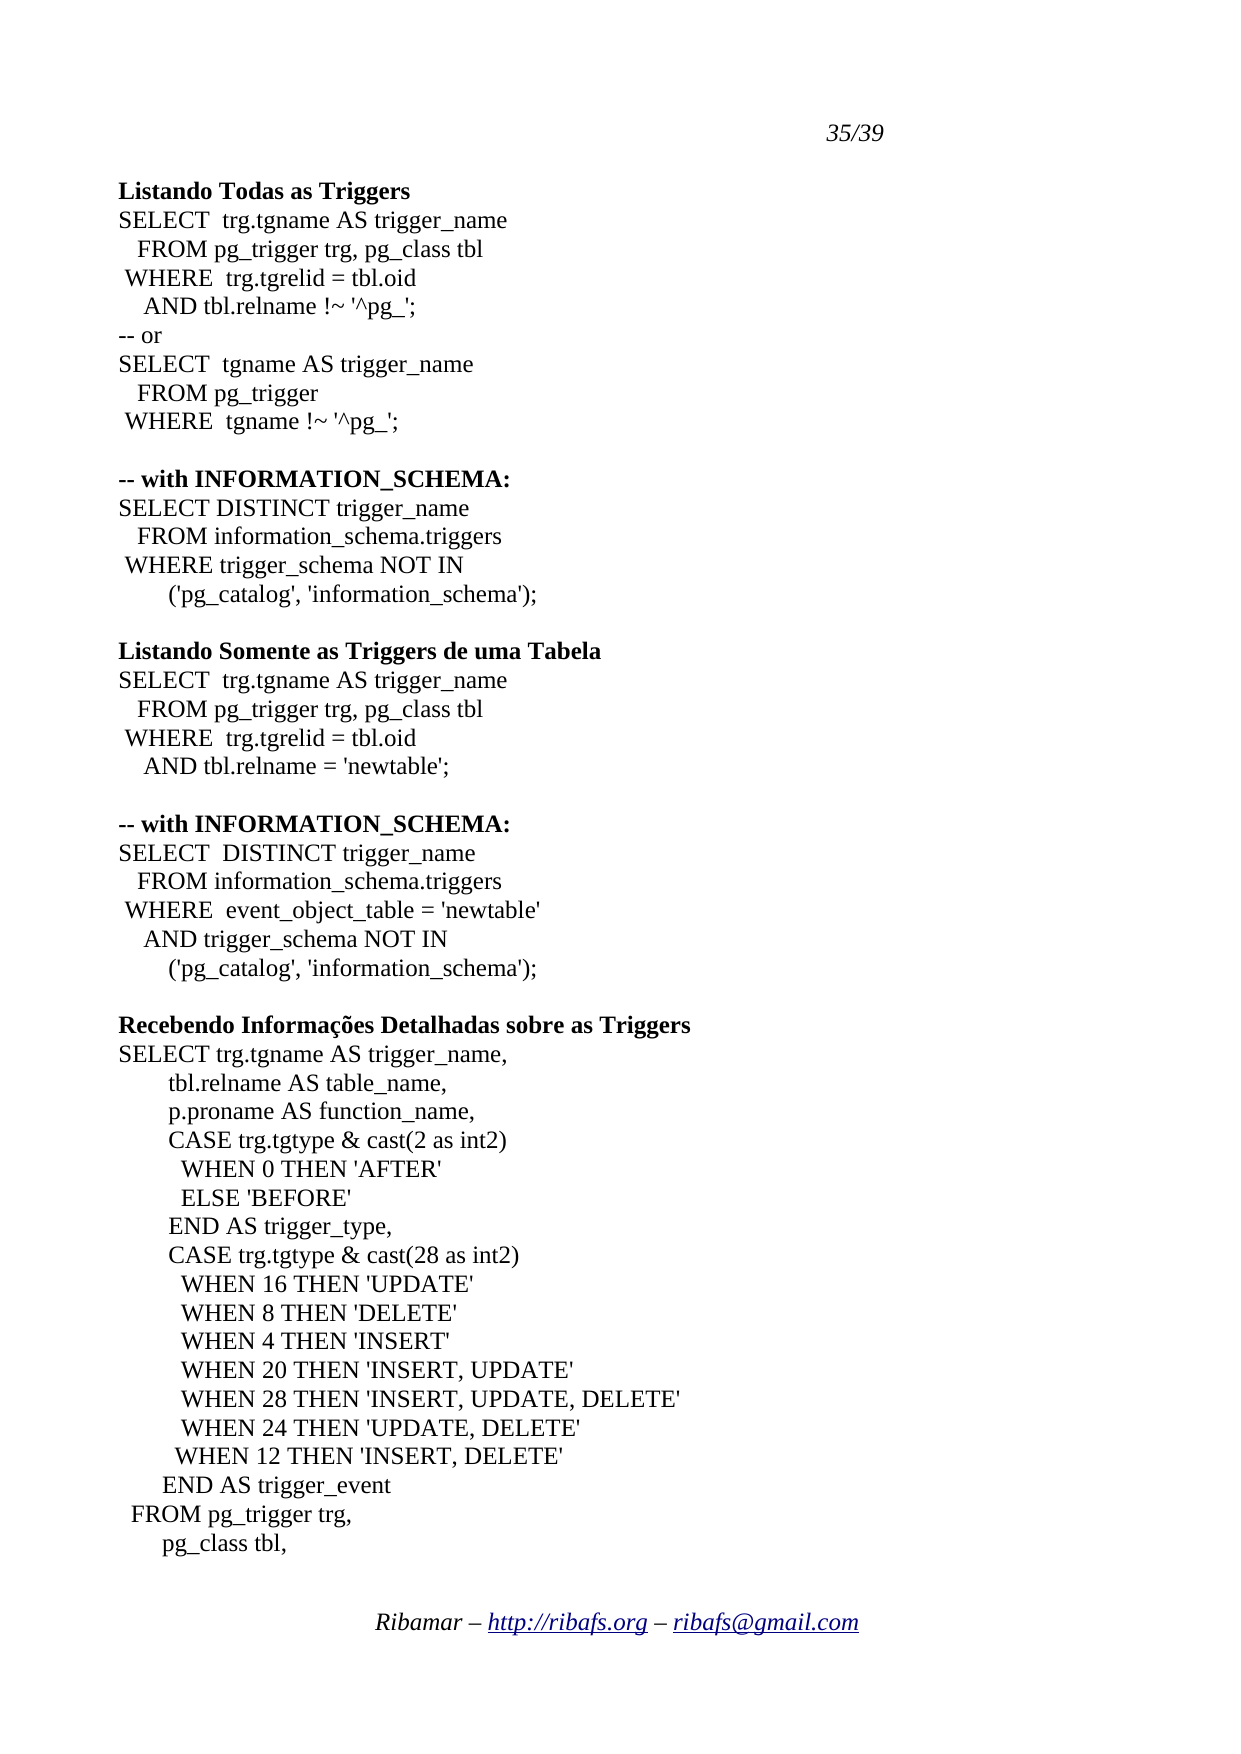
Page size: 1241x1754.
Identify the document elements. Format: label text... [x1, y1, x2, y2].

text SELECT DISTINCT trigger_name [118, 493, 1122, 521]
text AND tbl.relname !~ '^pg_'; [118, 291, 1122, 320]
text pg_class tbl, [118, 1528, 1122, 1556]
text FROM pg_trigger trg, pg_class tbl [118, 694, 1122, 723]
text WHEN 12 THEN 'INSERT, DELETE' [118, 1441, 1122, 1470]
text ('pg_catalog', 'information_schema'); [118, 579, 1122, 608]
text SELECT trg.tgname AS trigger_name [118, 205, 1122, 234]
text Listando Todas as Triggers [118, 176, 1122, 205]
text FROM pg_trigger trg, [118, 1499, 1122, 1528]
text SELECT DISTINCT trigger_name [118, 838, 1122, 866]
text FROM pg_trigger trg, pg_class tbl [118, 234, 1122, 263]
text -- with INFORMATION_SCHEMA: [118, 809, 1122, 838]
text WHERE trg.tgrelid = tbl.oid [118, 723, 1122, 751]
text WHEN 24 THEN 'UPDATE, DELETE' [118, 1413, 1122, 1441]
text WHEN 28 THEN 'INSERT, UPDATE, DELETE' [118, 1384, 1122, 1413]
text p.proname AS function_name, [118, 1096, 1122, 1125]
text tbl.relname AS table_name, [118, 1068, 1122, 1096]
text WHEN 20 THEN 'INSERT, UPDATE' [118, 1355, 1122, 1384]
text END AS trigger_type, [118, 1211, 1122, 1240]
text AND tbl.relname = 'newtable'; [118, 751, 1122, 780]
text WHERE trigger_schema NOT IN [118, 550, 1122, 579]
text WHEN 4 THEN 'INSERT' [118, 1326, 1122, 1355]
text -- or [118, 320, 1122, 349]
text WHEN 16 THEN 'UPDATE' [118, 1269, 1122, 1298]
text SELECT tgname AS trigger_name [118, 349, 1122, 378]
text FROM information_schema.triggers [118, 866, 1122, 895]
text WHEN 0 THEN 'AFTER' [118, 1154, 1122, 1183]
text Listando Somente as Triggers de uma Tabela [118, 636, 1122, 665]
text SELECT trg.tgname AS trigger_name [118, 665, 1122, 694]
text AND trigger_schema NOT IN [118, 924, 1122, 953]
text CASE trg.tgtype & cast(2 as int2) [118, 1125, 1122, 1154]
text ELSE 'BEFORE' [118, 1183, 1122, 1211]
text FROM pg_trigger [118, 378, 1122, 406]
text WHERE event_object_table = 'newtable' [118, 895, 1122, 924]
text CASE trg.tgtype & cast(28 as int2) [118, 1240, 1122, 1269]
text -- with INFORMATION_SCHEMA: [118, 464, 1122, 493]
text WHEN 8 THEN 'DELETE' [118, 1298, 1122, 1326]
text WHERE tgname !~ '^pg_'; [118, 406, 1122, 435]
text SELECT trg.tgname AS trigger_name, [118, 1039, 1122, 1068]
text ('pg_catalog', 'information_schema'); [118, 953, 1122, 981]
text END AS trigger_event [118, 1470, 1122, 1499]
text FROM information_schema.triggers [118, 521, 1122, 550]
text Recebendo Informações Detalhadas sobre as Triggers [118, 1010, 1122, 1039]
text WHERE trg.tgrelid = tbl.oid [118, 263, 1122, 291]
